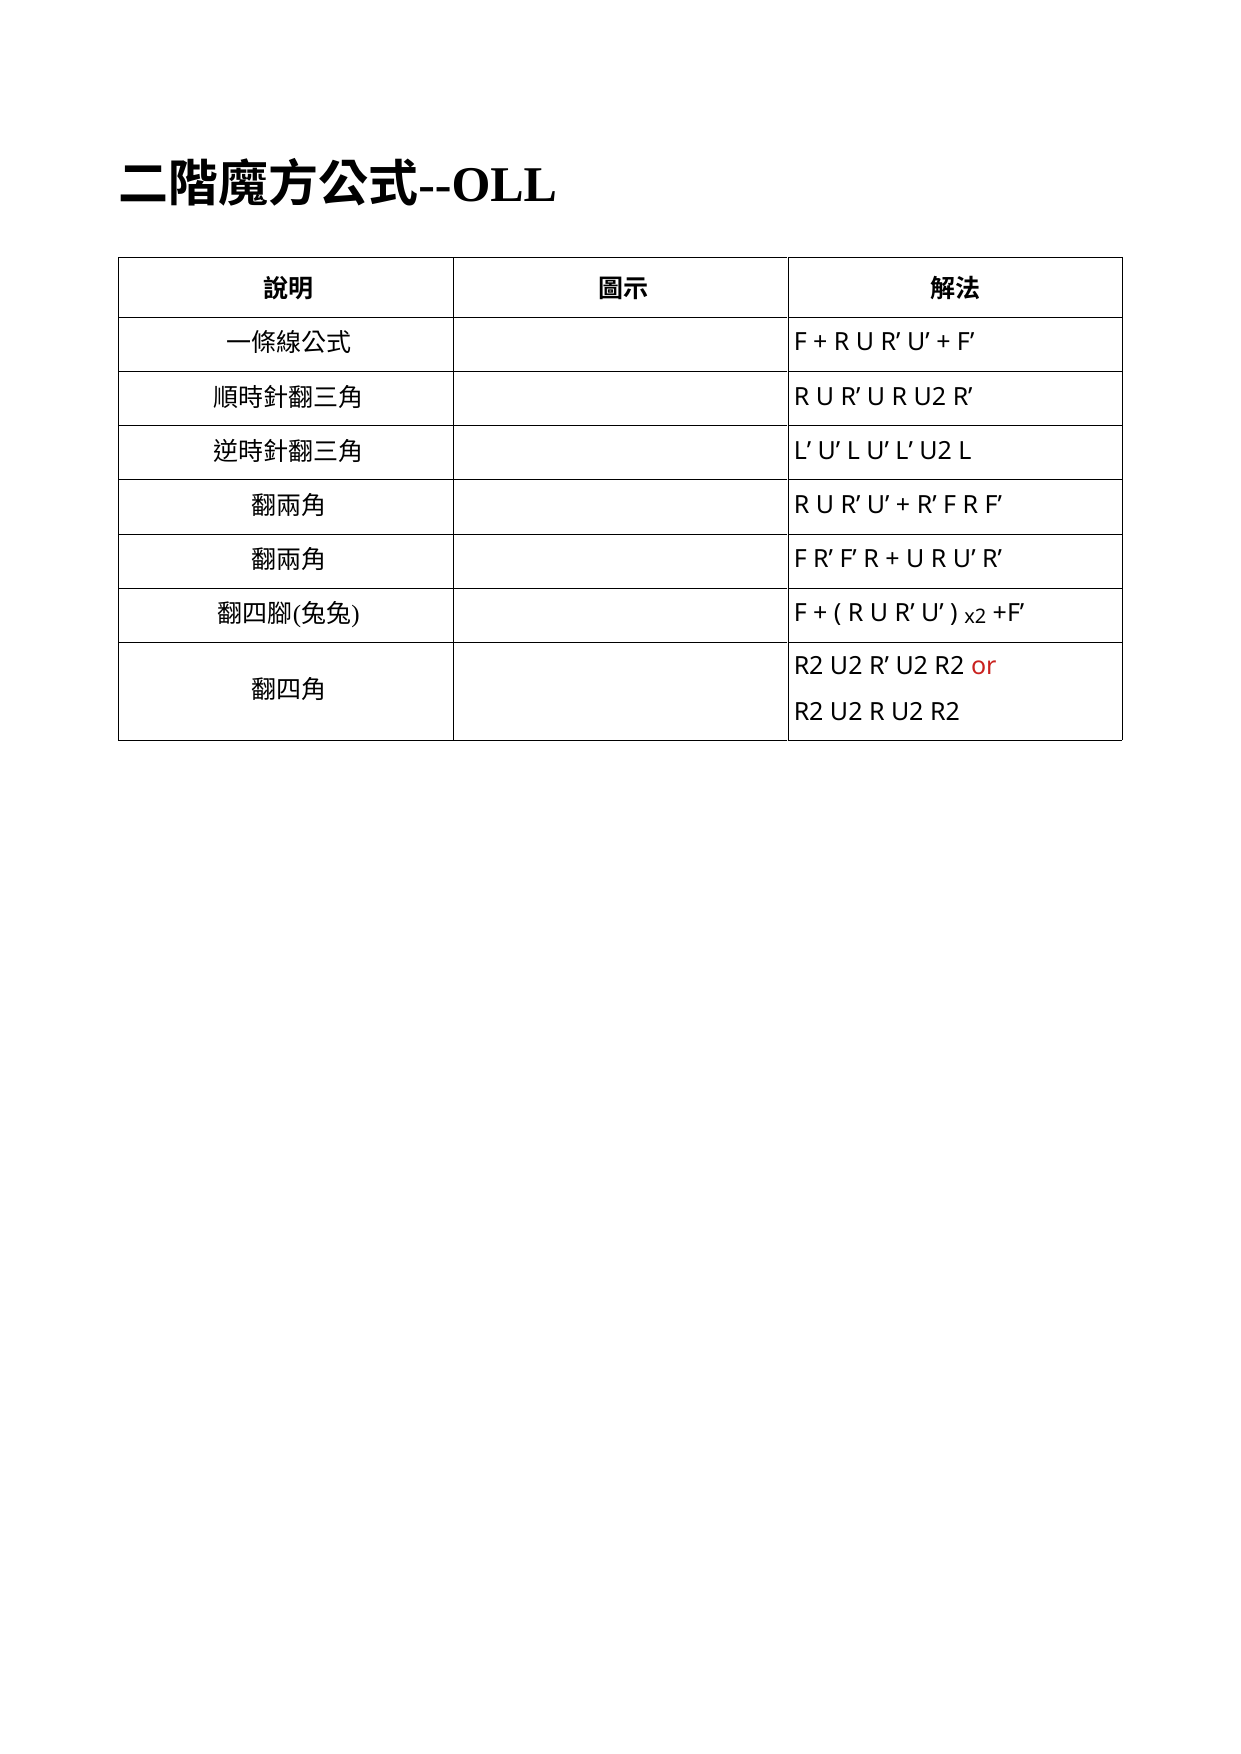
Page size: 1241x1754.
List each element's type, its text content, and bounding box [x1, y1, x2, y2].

subtitle 二階魔方公式--OLL [118, 143, 1122, 216]
table_cell [454, 589, 787, 642]
table_cell 翻兩角 [119, 535, 453, 588]
table_header 解法 [789, 258, 1122, 317]
table_cell 翻四角 [119, 643, 453, 740]
table_cell 一條線公式 [119, 318, 453, 371]
table_cell [454, 535, 787, 588]
table_cell L’ U’ L U’ L’ U2 L [789, 426, 1122, 479]
table_cell 逆時針翻三角 [119, 426, 453, 479]
table_cell R U R’ U’ + R’ F R F’ [789, 480, 1122, 534]
table_cell 翻四腳(兔兔) [119, 589, 453, 642]
table_cell F + ( R U R’ U’ ) x2 +F’ [789, 589, 1122, 642]
table_cell [454, 318, 787, 371]
table_cell [454, 426, 787, 479]
table_cell [454, 480, 787, 534]
table_cell 翻兩角 [119, 480, 453, 534]
table_cell R U R’ U R U2 R’ [789, 372, 1122, 425]
table_cell R2 U2 R’ U2 R2 or R2 U2 R U2 R2 [789, 643, 1122, 740]
table_cell F R’ F’ R + U R U’ R’ [789, 535, 1122, 588]
table_cell 順時針翻三角 [119, 372, 453, 425]
table_header 說明 [119, 258, 453, 317]
table_cell [454, 372, 787, 425]
table_cell F + R U R’ U’ + F’ [789, 318, 1122, 371]
table_header 圖示 [454, 258, 787, 317]
table_cell [454, 643, 787, 740]
